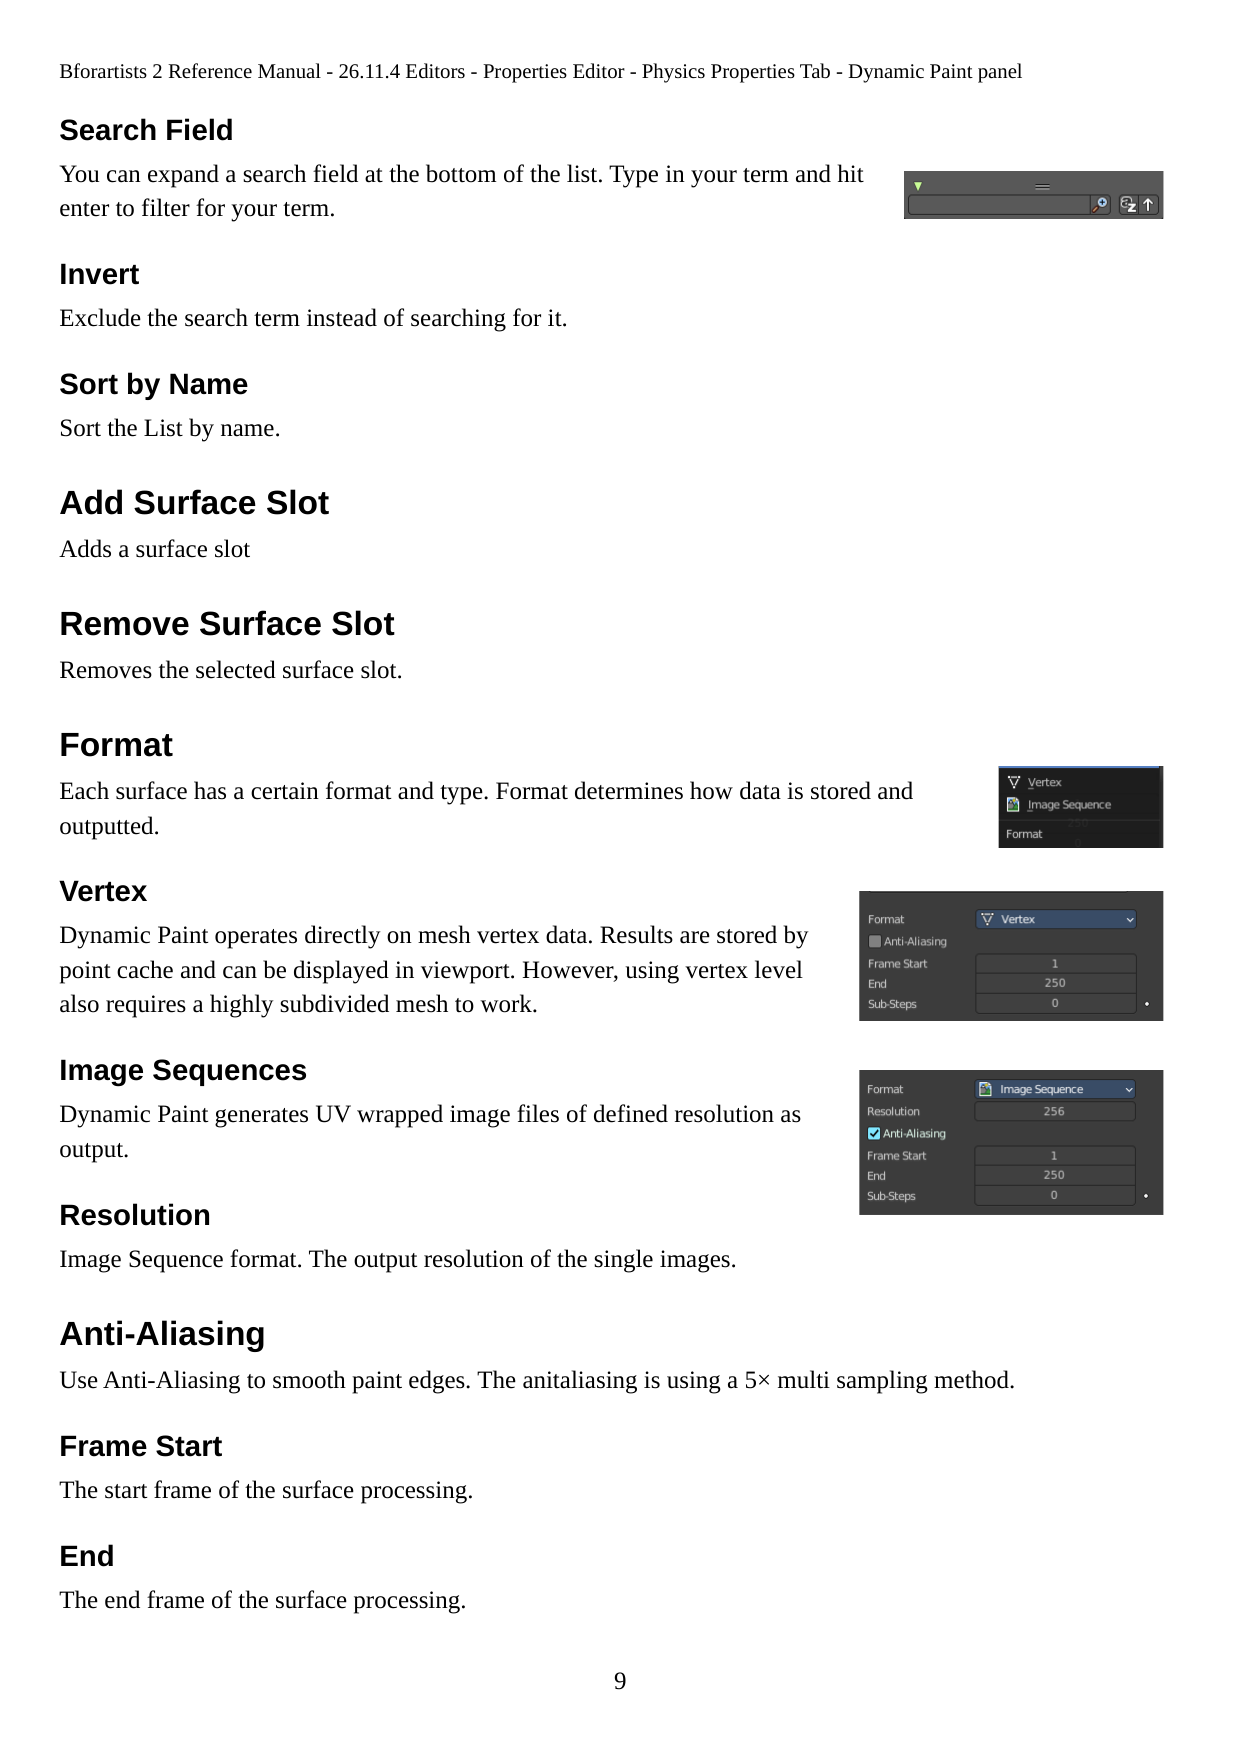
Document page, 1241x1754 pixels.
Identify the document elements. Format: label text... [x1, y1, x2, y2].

text Exclude the search term instead of searching for it. [59, 303, 1181, 332]
subtitle Search Field [59, 113, 1181, 146]
picture [998, 766, 1164, 848]
subtitle Anti-Aliasing [59, 1314, 1181, 1352]
text You can expand a search field at the bottom of the list. Type in your term and hit enter to filter for your term. [59, 159, 1181, 222]
subtitle Format [59, 725, 1181, 764]
text Use Anti-Aliasing to smooth paint edges. The anitaliasing is using a 5× multi sampling method. [59, 1365, 1181, 1394]
picture [904, 171, 1164, 219]
text The end frame of the surface processing. [59, 1585, 1181, 1613]
subtitle Sort by Name [59, 367, 1181, 401]
subtitle Resolution [59, 1198, 1181, 1231]
subtitle Vertex [59, 874, 1181, 908]
text Dynamic Paint generates UV wrapped image files of defined resolution as output. [59, 1099, 859, 1163]
subtitle Image Sequences [59, 1053, 1181, 1087]
subtitle Add Surface Slot [59, 483, 1181, 522]
text Sort the List by name. [59, 413, 1181, 442]
picture [859, 891, 1164, 1021]
text The start frame of the surface processing. [59, 1475, 1181, 1503]
subtitle End [59, 1538, 1181, 1572]
picture [859, 1070, 1164, 1215]
text Dynamic Paint operates directly on mesh vertex data. Results are stored by point cache and can be displayed in viewport. However, using vertex level also requires a highly subdivided mesh to work. [59, 921, 859, 1018]
text Adds a surface slot [59, 534, 1181, 563]
text Each surface has a certain format and type. Format determines how data is stored and outputted. [59, 776, 998, 839]
subtitle Invert [59, 257, 1181, 291]
subtitle Remove Surface Slot [59, 604, 1181, 643]
text Image Sequence format. The output resolution of the single images. [59, 1244, 1181, 1273]
subtitle Frame Start [59, 1428, 1181, 1462]
text Removes the selected surface slot. [59, 655, 1181, 684]
